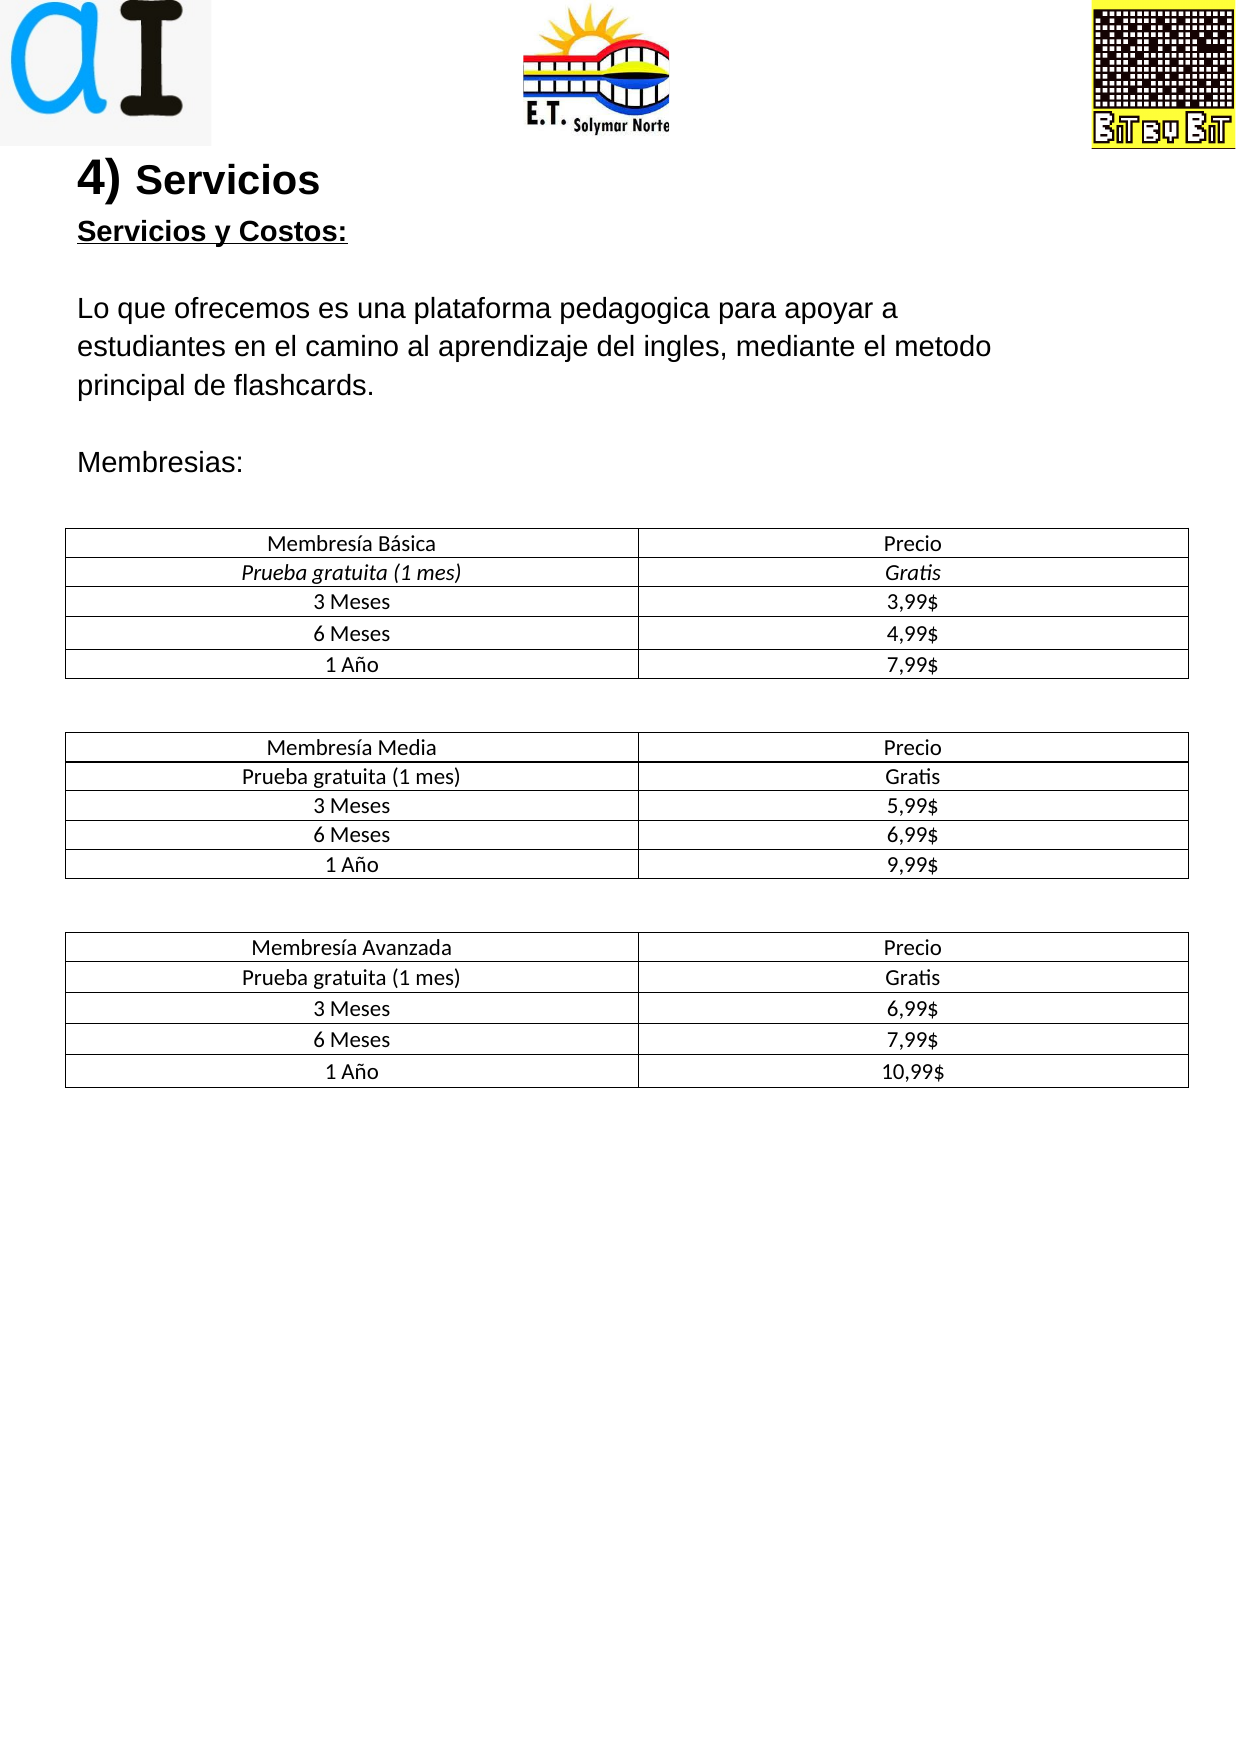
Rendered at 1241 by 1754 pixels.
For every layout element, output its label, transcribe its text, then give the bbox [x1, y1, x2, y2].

table_header Membresía Media [66, 733, 638, 761]
table_cell 1 Año [66, 850, 638, 878]
table_cell 9,99$ [639, 850, 1188, 878]
table_cell 3 Meses [66, 587, 638, 616]
table_cell 6 Meses [66, 617, 638, 649]
text 4) Servicios [77, 148, 1019, 205]
text Membresias: [77, 445, 1019, 478]
table_header Membresía Avanzada [66, 933, 638, 961]
table_cell 5,99$ [639, 791, 1188, 819]
table_cell 6,99$ [639, 993, 1188, 1023]
table_header Membresía Básica [66, 529, 638, 557]
table_cell 7,99$ [639, 1024, 1188, 1054]
table_header Precio [639, 733, 1188, 761]
picture [0, 0, 212, 146]
table_cell 10,99$ [639, 1055, 1188, 1087]
table_cell Gratis [639, 763, 1188, 790]
table_header Precio [639, 933, 1188, 961]
table_cell 6,99$ [639, 821, 1188, 848]
table_cell 3 Meses [66, 993, 638, 1023]
table_cell 6 Meses [66, 1024, 638, 1054]
text Lo que ofrecemos es una plataforma pedagogica para apoyar a estudiantes en el camino al aprendizaje del ingles, mediante el metodo principal de flashcards. [77, 291, 1019, 401]
table_cell Gratis [639, 962, 1188, 992]
table_cell 6 Meses [66, 821, 638, 848]
table_header Precio [639, 529, 1188, 557]
table_cell 1 Año [66, 1055, 638, 1087]
text Servicios y Costos: [77, 214, 1019, 247]
table_cell Gratis [639, 558, 1188, 586]
picture [523, 0, 670, 146]
table_cell 3,99$ [639, 587, 1188, 616]
table_cell 7,99$ [639, 650, 1188, 678]
table_cell Prueba gratuita (1 mes) [66, 763, 638, 790]
table_cell 1 Año [66, 650, 638, 678]
table_cell 4,99$ [639, 617, 1188, 649]
table_cell 3 Meses [66, 791, 638, 819]
table_cell Prueba gratuita (1 mes) [66, 962, 638, 992]
table_cell Prueba gratuita (1 mes) [66, 558, 638, 586]
picture [1091, 0, 1236, 149]
